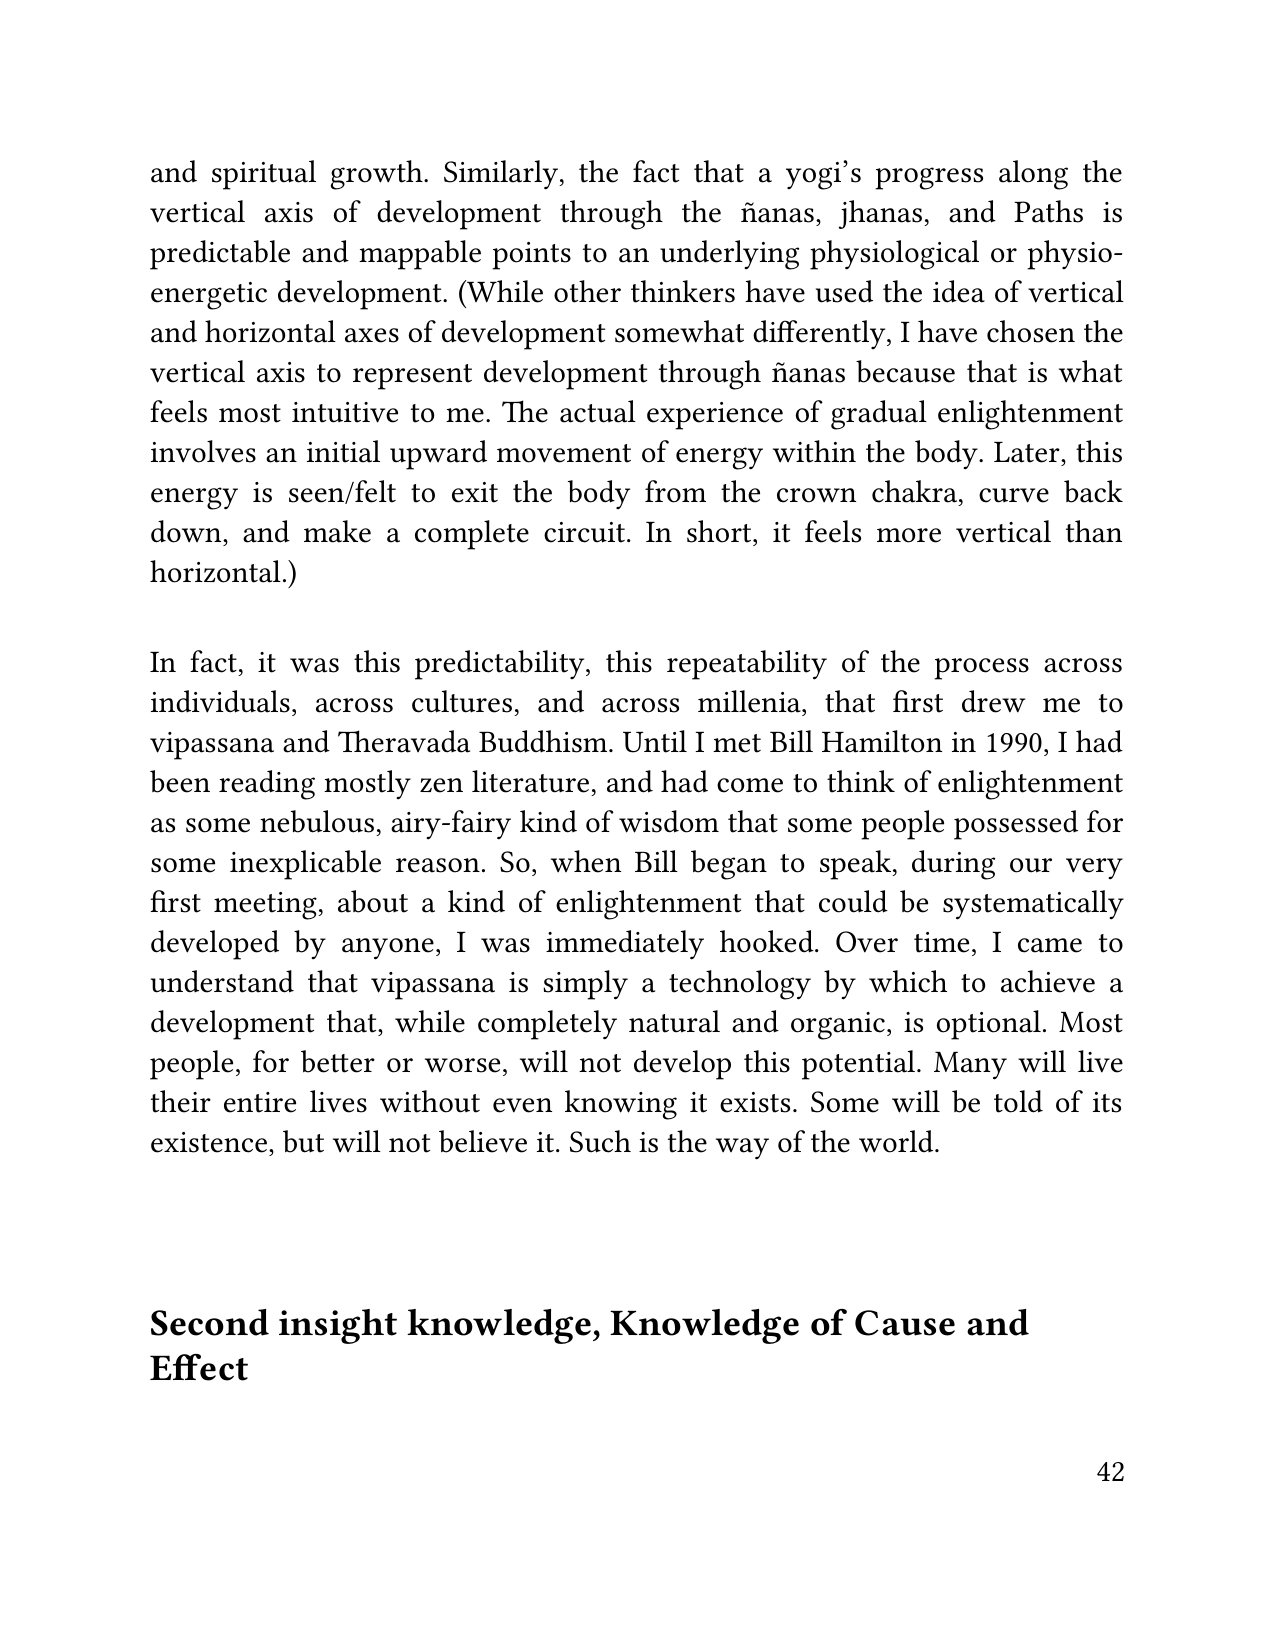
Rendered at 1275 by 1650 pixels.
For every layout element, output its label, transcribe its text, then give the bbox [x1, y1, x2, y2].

text In fact, it was this predictability, this repeatability of the process across individuals, across cultures, and across millenia, that first drew me to vipassana and Theravada Buddhism. Until I met Bill Hamilton in 1990, I had been reading mostly zen literature, and had come to think of enlightenment as some nebulous, airy-fairy kind of wisdom that some people possessed for some inexplicable reason. So, when Bill began to speak, during our very first meeting, about a kind of enlightenment that could be systematically developed by anyone, I was immediately hooked. Over time, I came to understand that vipassana is simply a technology by which to achieve a development that, while completely natural and organic, is optional. Most people, for better or worse, will not develop this potential. Many will live their entire lives without even knowing it exists. Some will be told of its existence, but will not believe it. Such is the way of the world. [150, 640, 1125, 1160]
text and spiritual growth. Similarly, the fact that a yogi’s progress along the vertical axis of development through the ñanas, jhanas, and Paths is predictable and mappable points to an underlying physiological or physio-energetic development. (While other thinkers have used the idea of vertical and horizontal axes of development somewhat differently, I have chosen the vertical axis to represent development through ñanas because that is what feels most intuitive to me. The actual experience of gradual enlightenment involves an initial upward movement of energy within the body. Later, this energy is seen/felt to exit the body from the crown chakra, curve back down, and make a complete circuit. In short, it feels more vertical than horizontal.) [150, 150, 1125, 590]
subtitle Second insight knowledge, Knowledge of Cause and Effect [150, 1300, 1125, 1390]
